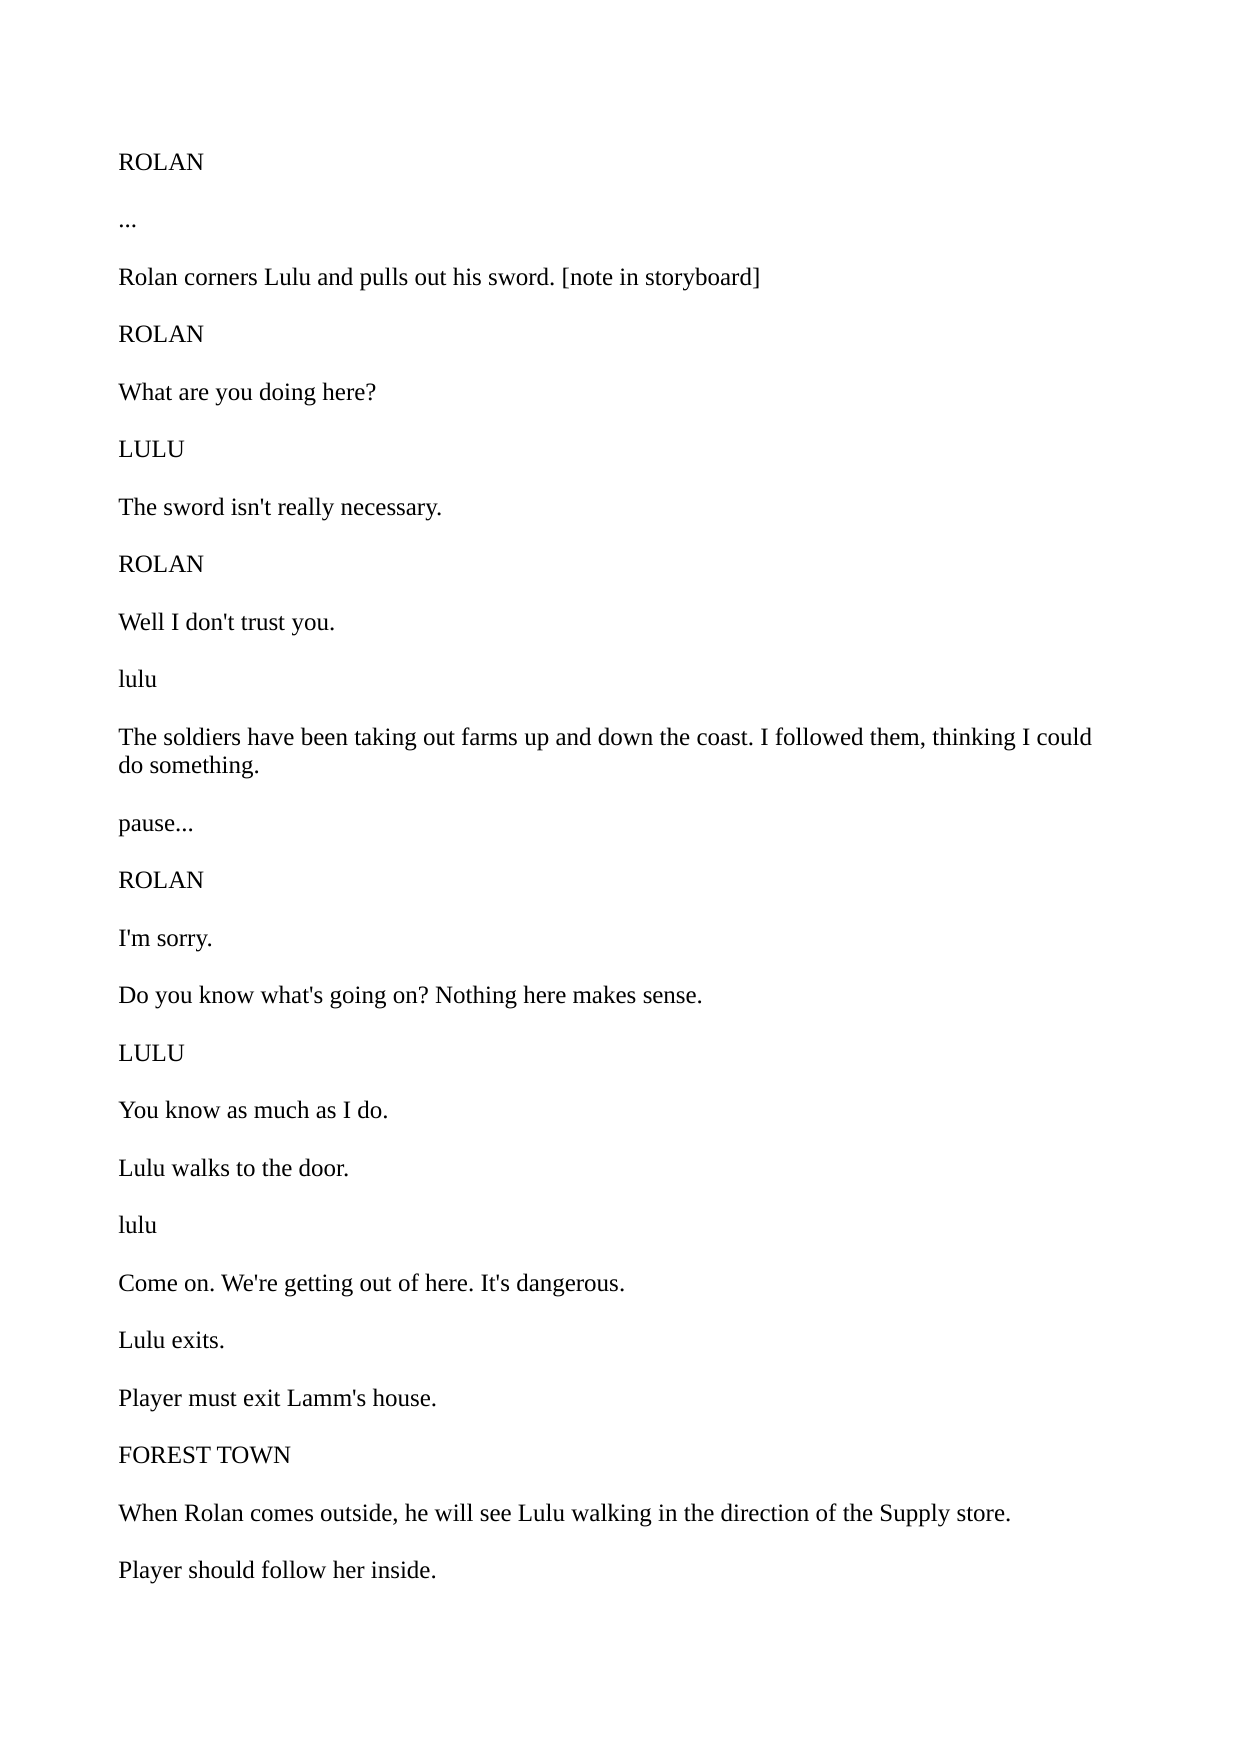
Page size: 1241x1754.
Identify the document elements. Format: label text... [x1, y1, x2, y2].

text Come on. We're getting out of here. It's dangerous. [118, 1268, 1122, 1297]
text ROLAN [118, 866, 1122, 894]
text Lulu exits. [118, 1326, 1122, 1354]
text pause... [118, 808, 1122, 837]
text You know as much as I do. [118, 1096, 1122, 1124]
text Player must exit Lamm's house. [118, 1383, 1122, 1412]
text ... [118, 204, 1122, 233]
text ROLAN [118, 147, 1122, 176]
text What are you doing here? [118, 377, 1122, 406]
text FOREST TOWN [118, 1441, 1122, 1469]
text lulu [118, 1211, 1122, 1239]
text lulu [118, 664, 1122, 693]
text Rolan corners Lulu and pulls out his sword. [note in storyboard] [118, 262, 1122, 291]
text The sword isn't really necessary. [118, 492, 1122, 521]
text ROLAN [118, 549, 1122, 578]
text When Rolan comes outside, he will see Lulu walking in the direction of the Supply store. [118, 1498, 1122, 1527]
text I'm sorry. [118, 923, 1122, 952]
text Do you know what's going on? Nothing here makes sense. [118, 981, 1122, 1009]
text Lulu walks to the door. [118, 1153, 1122, 1182]
text The soldiers have been taking out farms up and down the coast. I followed them, thinking I could do something. [118, 722, 1122, 779]
text LULU [118, 1038, 1122, 1067]
text ROLAN [118, 319, 1122, 348]
text Player should follow her inside. [118, 1556, 1122, 1584]
text Well I don't trust you. [118, 607, 1122, 636]
text LULU [118, 434, 1122, 463]
